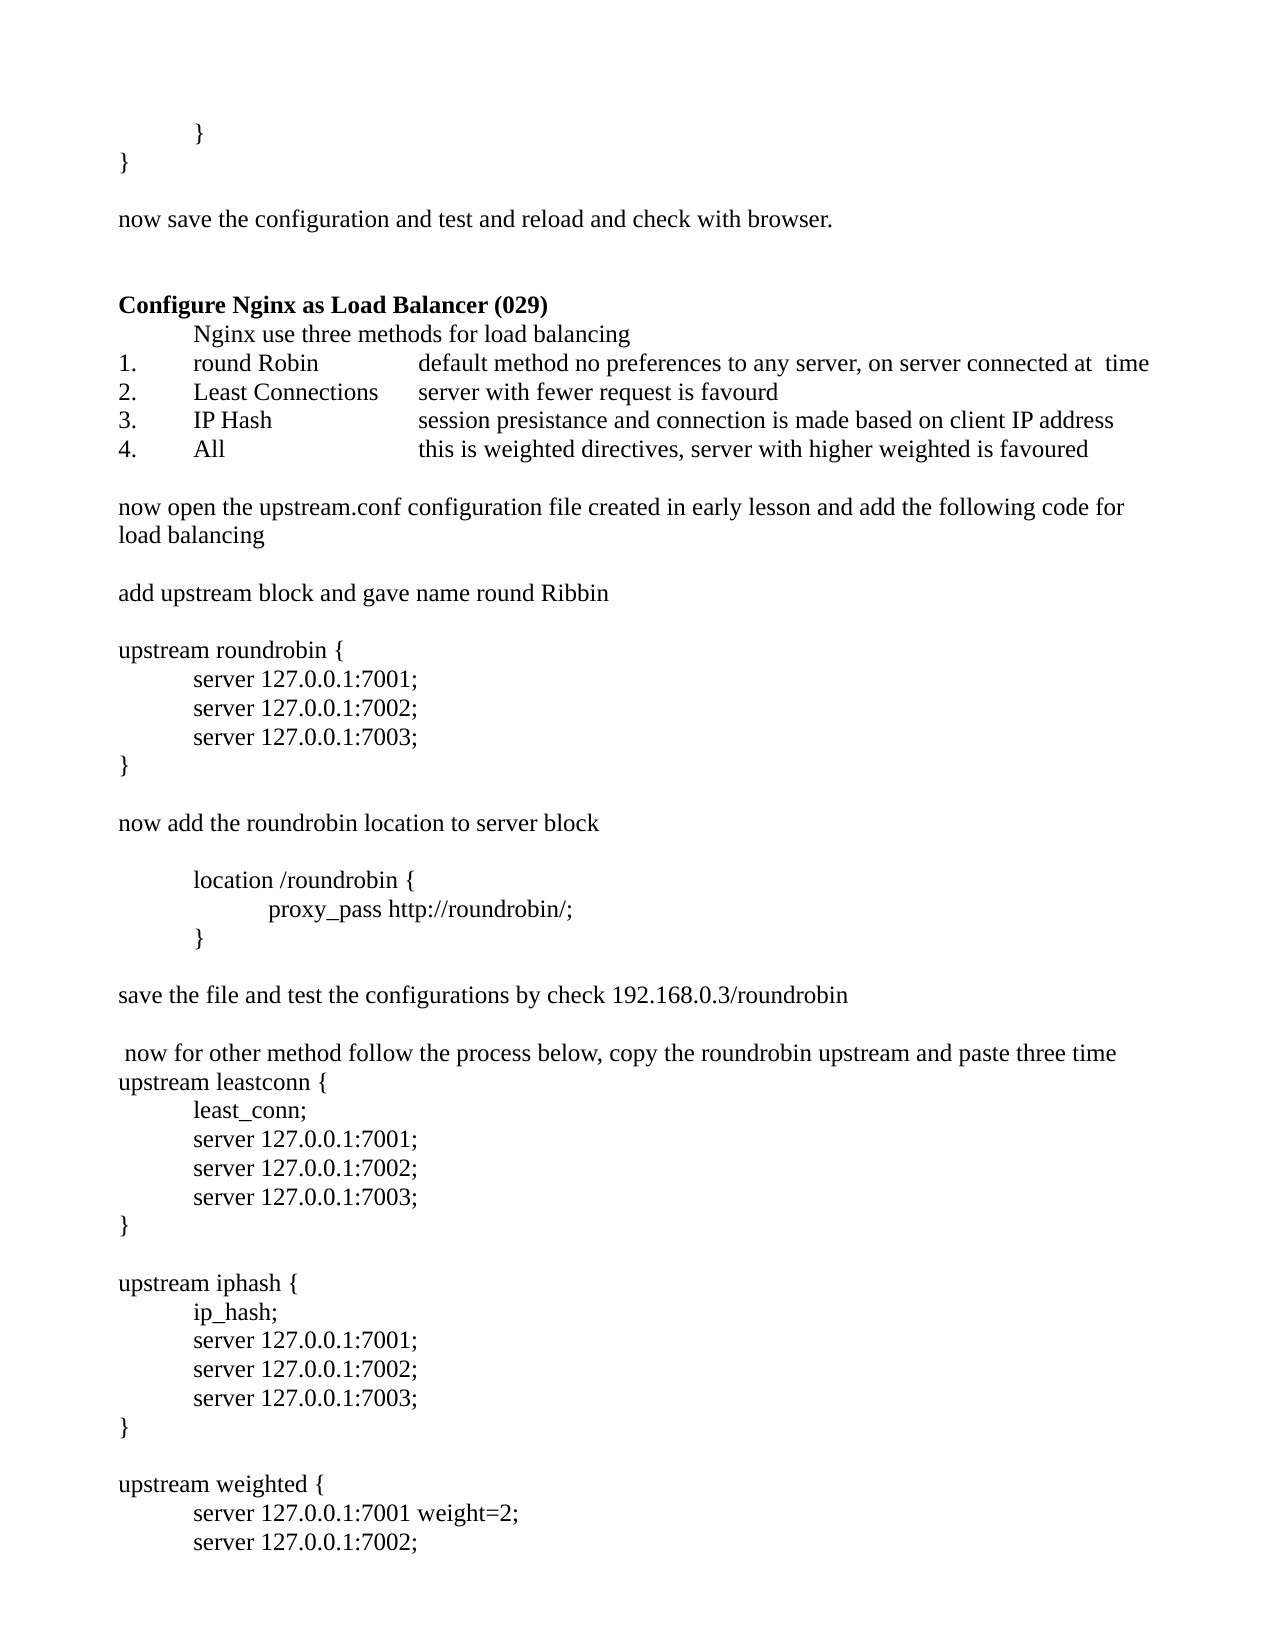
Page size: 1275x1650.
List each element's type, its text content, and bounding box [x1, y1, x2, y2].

text } [118, 118, 1157, 147]
text save the file and test the configurations by check 192.168.0.3/roundrobin [118, 981, 1157, 1009]
text upstream weighted { [118, 1469, 1157, 1498]
text server 127.0.0.1:7002; [118, 1527, 1157, 1556]
text now for other method follow the process below, copy the roundrobin upstream and paste three time [118, 1038, 1157, 1067]
text server 127.0.0.1:7003; [118, 1383, 1157, 1412]
text server 127.0.0.1:7001; [118, 1326, 1157, 1354]
text server 127.0.0.1:7003; [118, 722, 1157, 751]
text upstream roundrobin { [118, 636, 1157, 664]
text ip_hash; [118, 1297, 1157, 1326]
text Configure Nginx as Load Balancer (029) [118, 291, 1157, 319]
text add upstream block and gave name round Ribbin [118, 578, 1157, 607]
text server 127.0.0.1:7002; [118, 1153, 1157, 1182]
text } [118, 1211, 1157, 1239]
text server 127.0.0.1:7002; [118, 693, 1157, 722]
text } [118, 751, 1157, 779]
text now open the upstream.conf configuration file created in early lesson and add the following code for load balancing [118, 492, 1157, 549]
text 1. round Robin default method no preferences to any server, on server connected at time [118, 348, 1157, 377]
text server 127.0.0.1:7001; [118, 1124, 1157, 1153]
text server 127.0.0.1:7003; [118, 1182, 1157, 1211]
text upstream leastconn { [118, 1067, 1157, 1096]
text } [118, 147, 1157, 176]
text Nginx use three methods for load balancing [118, 319, 1157, 348]
text server 127.0.0.1:7001 weight=2; [118, 1498, 1157, 1527]
text now add the roundrobin location to server block [118, 808, 1157, 837]
text 4. All this is weighted directives, server with higher weighted is favoured [118, 434, 1157, 463]
text least_conn; [118, 1096, 1157, 1124]
text 3. IP Hash session presistance and connection is made based on client IP address [118, 406, 1157, 434]
text server 127.0.0.1:7002; [118, 1354, 1157, 1383]
text server 127.0.0.1:7001; [118, 664, 1157, 693]
text } [118, 1412, 1157, 1441]
text upstream iphash { [118, 1268, 1157, 1297]
text 2. Least Connections server with fewer request is favourd [118, 377, 1157, 406]
text proxy_pass http://roundrobin/; [118, 894, 1157, 923]
text location /roundrobin { [118, 866, 1157, 894]
text } [118, 923, 1157, 952]
text now save the configuration and test and reload and check with browser. [118, 204, 1157, 233]
